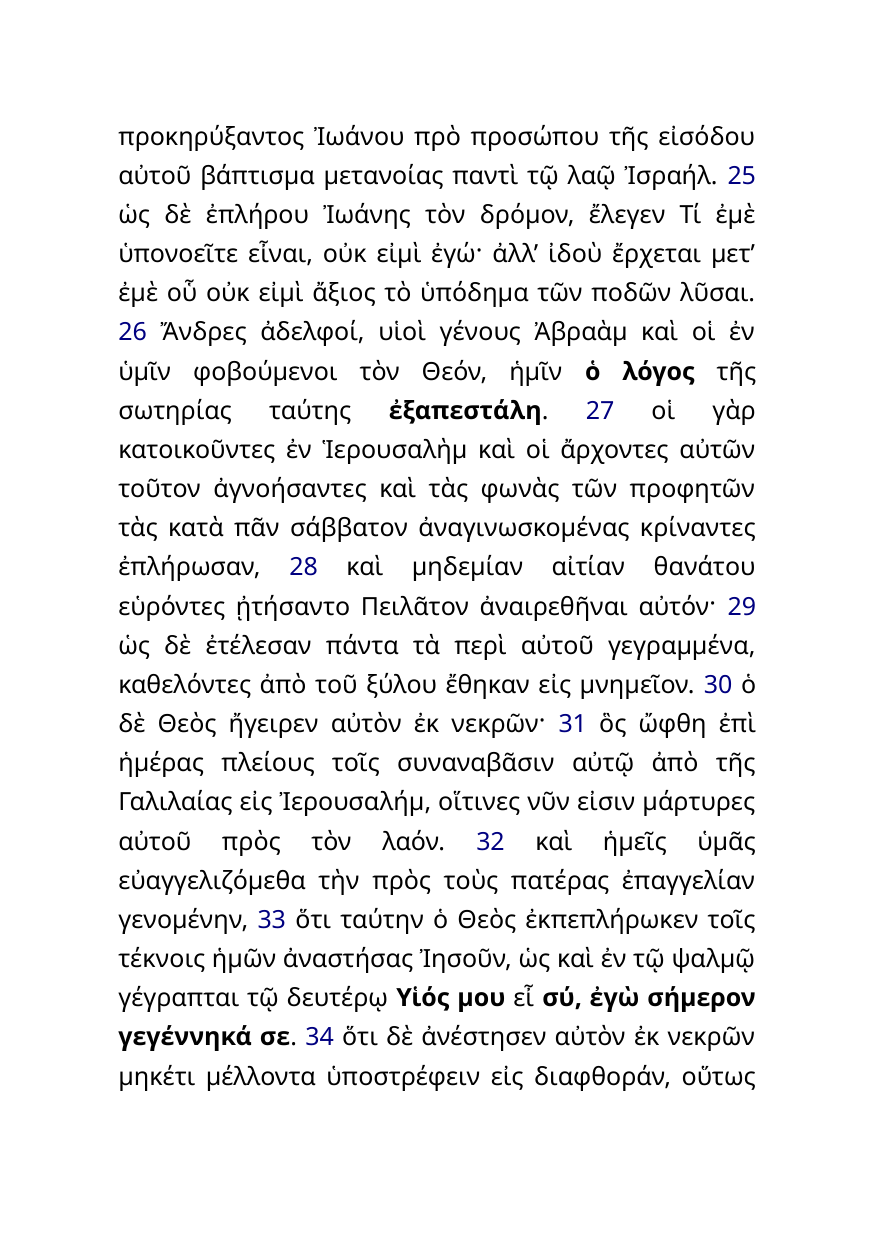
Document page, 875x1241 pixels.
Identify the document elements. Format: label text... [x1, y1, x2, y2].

text προκηρύξαντος Ἰωάνου πρὸ προσώπου τῆς εἰσόδου αὐτοῦ βάπτισμα μετανοίας παντὶ τῷ λαῷ Ἰσραήλ. 25 ὡς δὲ ἐπλήρου Ἰωάνης τὸν δρόμον, ἔλεγεν Τί ἐμὲ ὑπονοεῖτε εἶναι, οὐκ εἰμὶ ἐγώ· ἀλλ’ ἰδοὺ ἔρχεται μετ’ ἐμὲ οὗ οὐκ εἰμὶ ἄξιος τὸ ὑπόδημα τῶν ποδῶν λῦσαι. 26 Ἄνδρες ἀδελφοί, υἱοὶ γένους Ἀβραὰμ καὶ οἱ ἐν ὑμῖν φοβούμενοι τὸν Θεόν, ἡμῖν ὁ λόγος τῆς σωτηρίας ταύτης ἐξαπεστάλη. 27 οἱ γὰρ κατοικοῦντες ἐν Ἱερουσαλὴμ καὶ οἱ ἄρχοντες αὐτῶν τοῦτον ἀγνοήσαντες καὶ τὰς φωνὰς τῶν προφητῶν τὰς κατὰ πᾶν σάββατον ἀναγινωσκομένας κρίναντες ἐπλήρωσαν, 28 καὶ μηδεμίαν αἰτίαν θανάτου εὑρόντες ᾐτήσαντο Πειλᾶτον ἀναιρεθῆναι αὐτόν· 29 ὡς δὲ ἐτέλεσαν πάντα τὰ περὶ αὐτοῦ γεγραμμένα, καθελόντες ἀπὸ τοῦ ξύλου ἔθηκαν εἰς μνημεῖον. 30 ὁ δὲ Θεὸς ἤγειρεν αὐτὸν ἐκ νεκρῶν· 31 ὃς ὤφθη ἐπὶ ἡμέρας πλείους τοῖς συναναβᾶσιν αὐτῷ ἀπὸ τῆς Γαλιλαίας εἰς Ἰερουσαλήμ, οἵτινες νῦν εἰσιν μάρτυρες αὐτοῦ πρὸς τὸν λαόν. 32 καὶ ἡμεῖς ὑμᾶς εὐαγγελιζόμεθα τὴν πρὸς τοὺς πατέρας ἐπαγγελίαν γενομένην, 33 ὅτι ταύτην ὁ Θεὸς ἐκπεπλήρωκεν τοῖς τέκνοις ἡμῶν ἀναστήσας Ἰησοῦν, ὡς καὶ ἐν τῷ ψαλμῷ γέγραπται τῷ δευτέρῳ Υἱός μου εἶ σύ, ἐγὼ σήμερον γεγέννηκά σε. 34 ὅτι δὲ ἀνέστησεν αὐτὸν ἐκ νεκρῶν μηκέτι μέλλοντα ὑποστρέφειν εἰς διαφθοράν, οὕτως [118, 118, 756, 1092]
